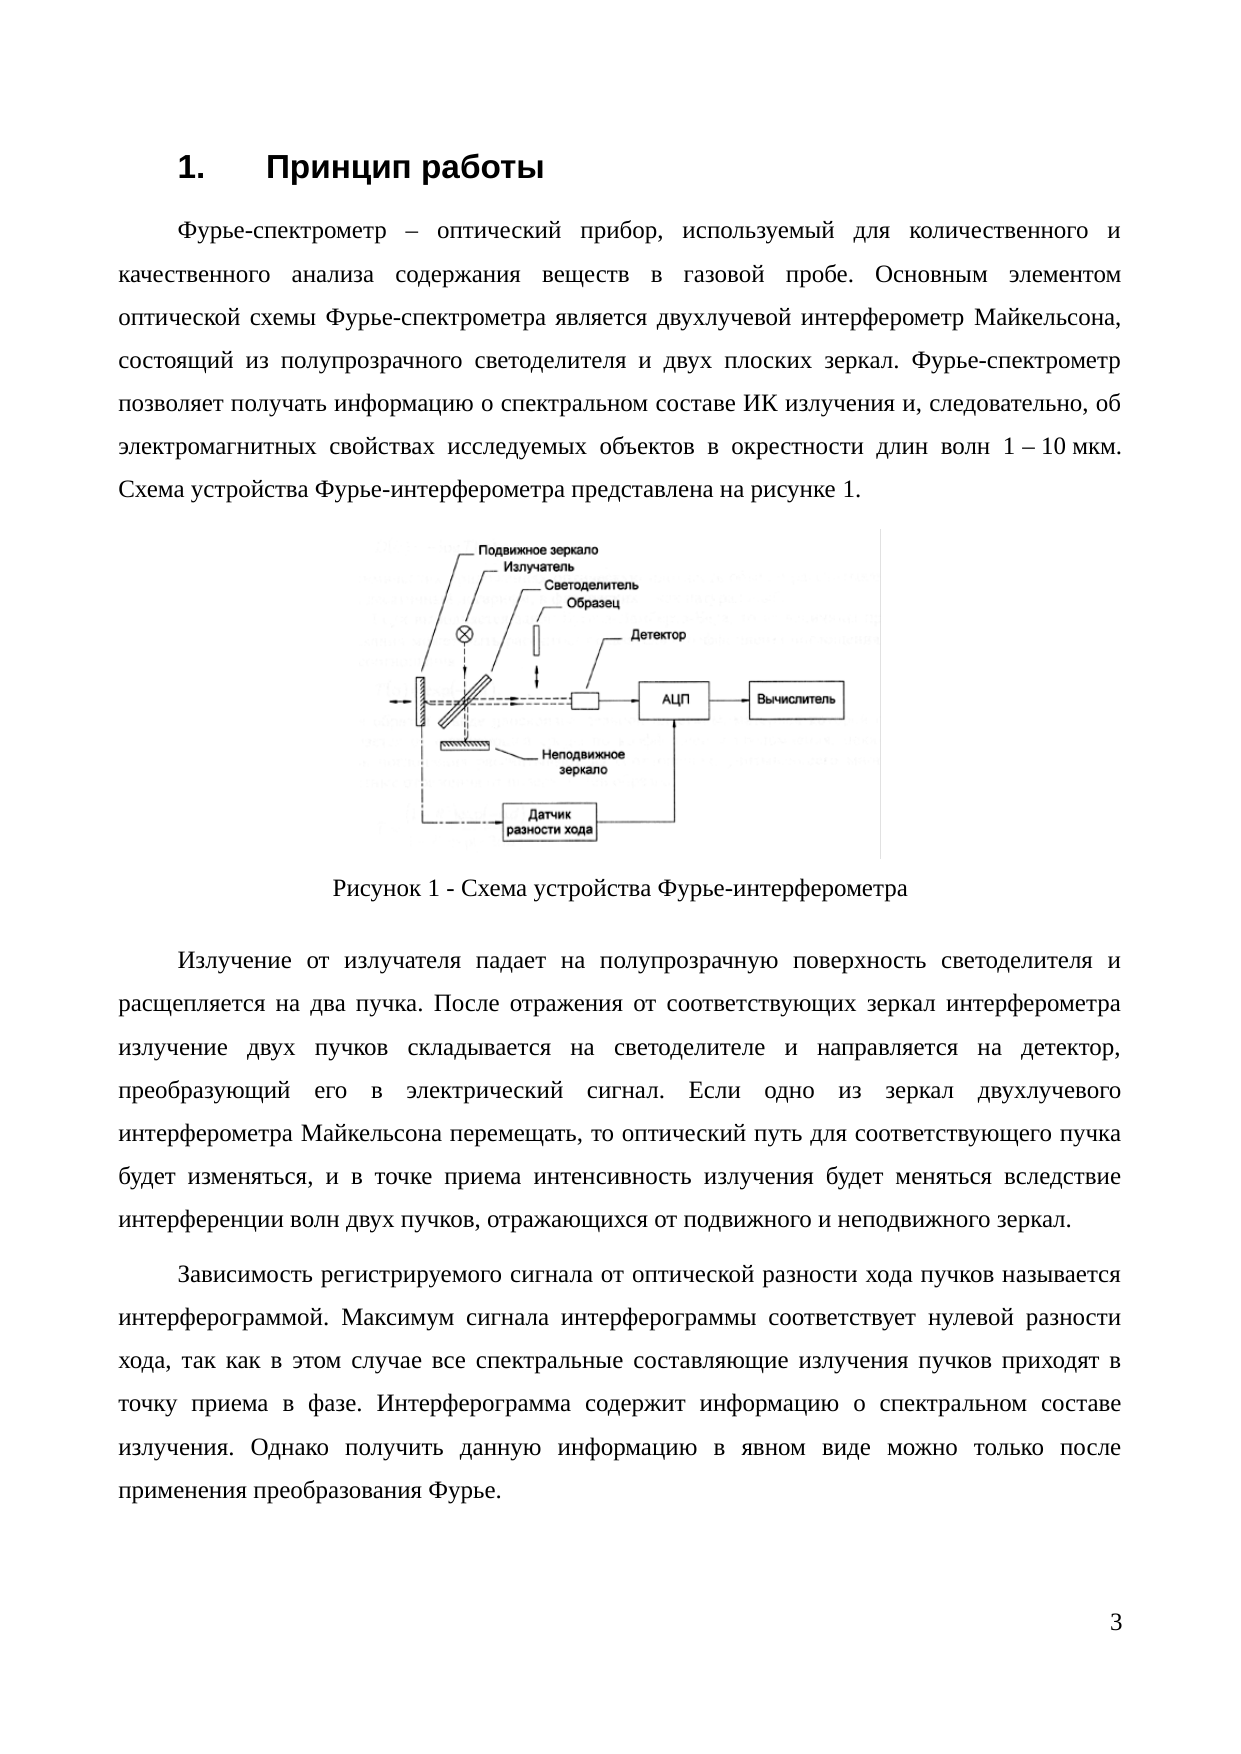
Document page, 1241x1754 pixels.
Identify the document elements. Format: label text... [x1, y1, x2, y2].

text Рисунок 1 - Схема устройства Фурье-интерферометра [118, 529, 1122, 902]
picture [359, 529, 882, 859]
text Излучение от излучателя падает на полупрозрачную поверхность светоделителя и расщепляется на два пучка. После отражения от соответствующих зеркал интерферометра излучение двух пучков складывается на светоделителе и направляется на детектор, преобразующий его в электрический сигнал. Если одно из зеркал двухлучевого интерферометра Майкельсона перемещать, то оптический путь для соответствующего пучка будет изменяться, и в точке приема интенсивность излучения будет меняться вследствие интерференции волн двух пучков, отражающихся от подвижного и неподвижного зеркал. [118, 945, 1122, 1233]
text Фурье-спектрометр – оптический прибор, используемый для количественного и качественного анализа содержания веществ в газовой пробе. Основным элементом оптической схемы Фурье-спектрометра является двухлучевой интерферометр Майкельсона, состоящий из полупрозрачного светоделителя и двух плоских зеркал. Фурье-спектрометр позволяет получать информацию о спектральном составе ИК излучения и, следовательно, об электромагнитных свойствах исследуемых объектов в окрестности длин волн 1 – 10 мкм. Схема устройства Фурье-интерферометра представлена на рисунке 1. [118, 216, 1122, 503]
subtitle Принцип работы [118, 148, 1122, 186]
text Зависимость регистрируемого сигнала от оптической разности хода пучков называется интерферограммой. Максимум сигнала интерферограммы соответствует нулевой разности хода, так как в этом случае все спектральные составляющие излучения пучков приходят в точку приема в фазе. Интерферограмма содержит информацию о спектральном составе излучения. Однако получить данную информацию в явном виде можно только после применения преобразования Фурье. [118, 1259, 1122, 1503]
